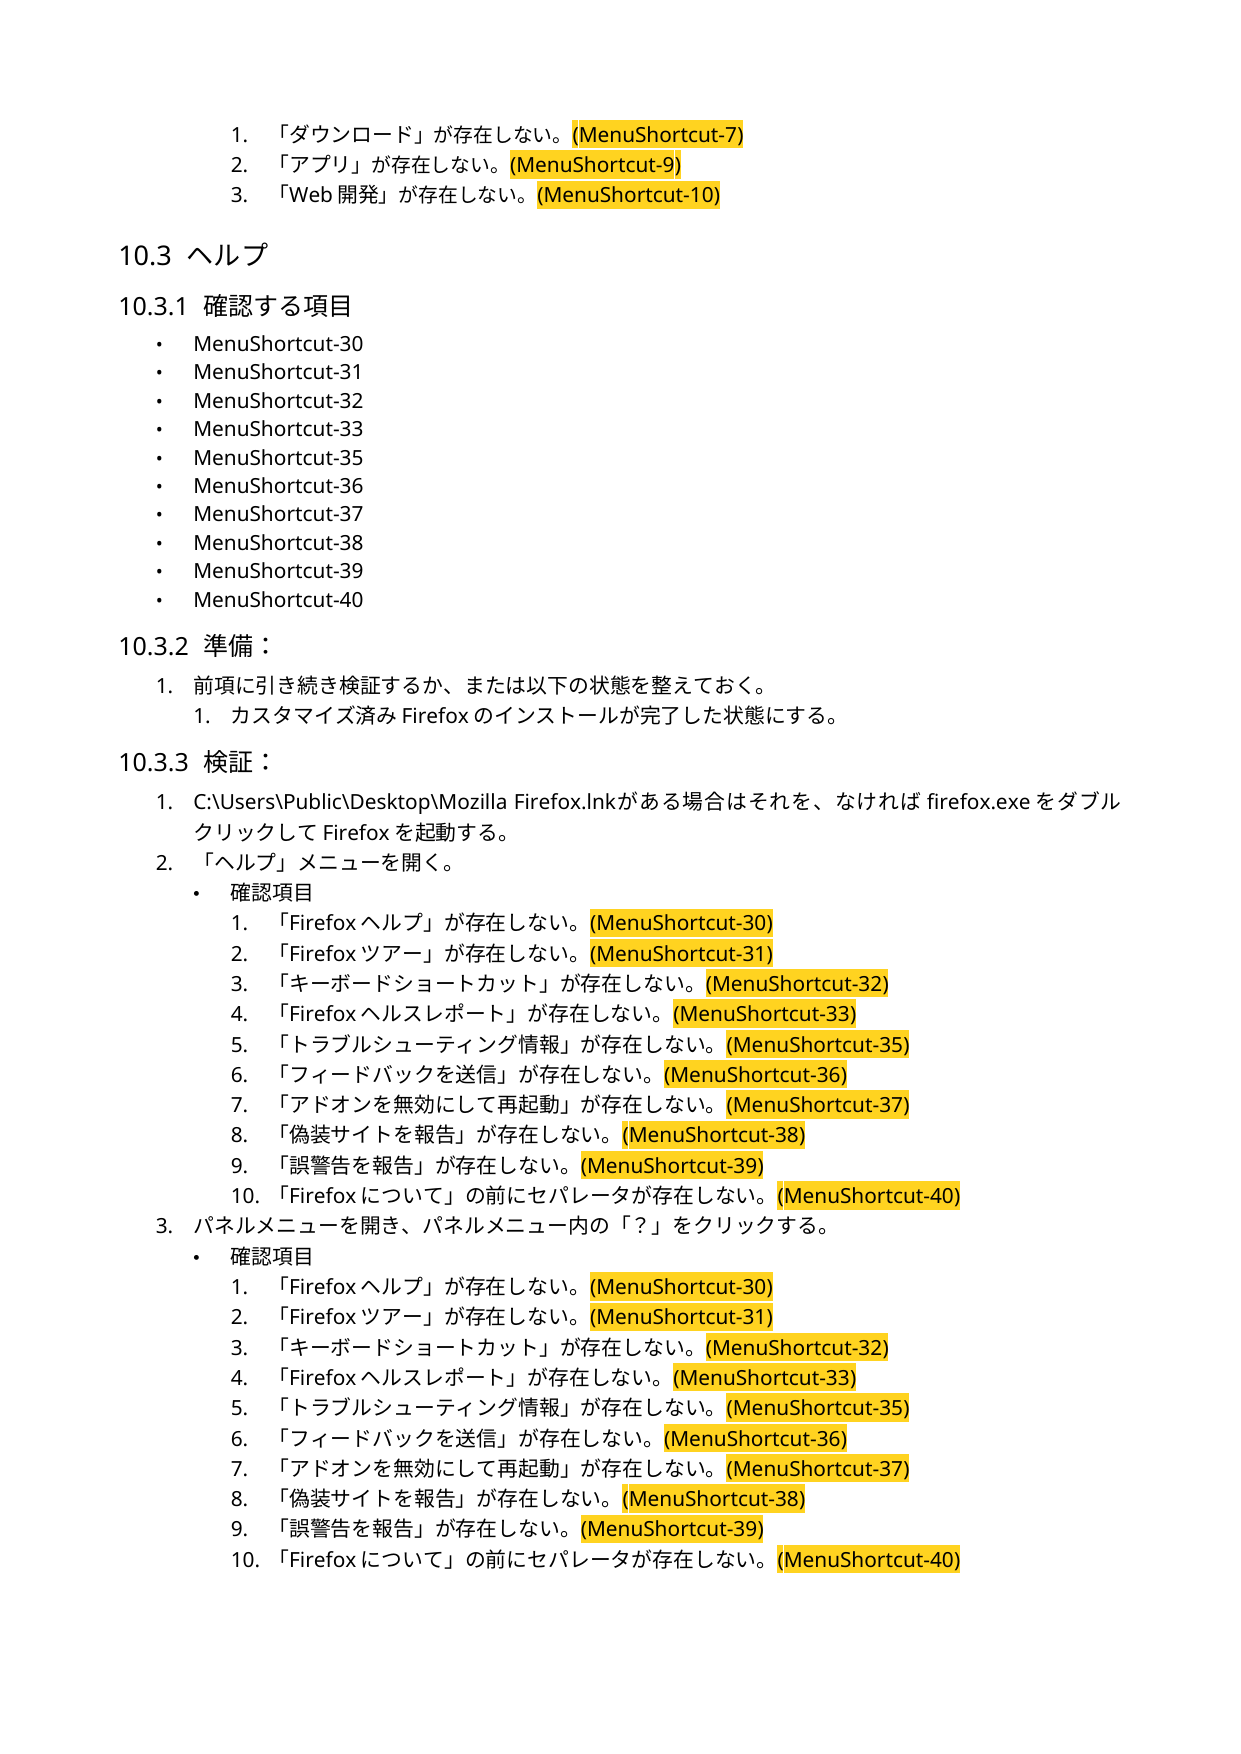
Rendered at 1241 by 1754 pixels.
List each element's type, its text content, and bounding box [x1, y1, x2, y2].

list 確認項目 [193, 1240, 1122, 1270]
list 「偽装サイトを報告」が存在しない。(MenuShortcut-38) [231, 1119, 1122, 1149]
list 「ダウンロード」が存在しない。(MenuShortcut-7) [231, 118, 1122, 148]
list 「Firefoxヘルスレポート」が存在しない。(MenuShortcut-33) [231, 1361, 1122, 1391]
list 「アドオンを無効にして再起動」が存在しない。(MenuShortcut-37) [231, 1452, 1122, 1482]
list MenuShortcut-37 [156, 499, 1122, 528]
list 「Firefoxヘルプ」が存在しない。(MenuShortcut-30) [231, 1270, 1122, 1301]
list 「フィードバックを送信」が存在しない。(MenuShortcut-36) [231, 1422, 1122, 1452]
list 「アプリ」が存在しない。(MenuShortcut-9) [231, 148, 1122, 179]
list MenuShortcut-36 [156, 471, 1122, 499]
list パネルメニューを開き、パネルメニュー内の「？」をクリックする。 [156, 1210, 1122, 1240]
list MenuShortcut-39 [156, 556, 1122, 585]
list 前項に引き続き検証するか、または以下の状態を整えておく。 [156, 669, 1122, 699]
list 「Firefoxについて」の前にセパレータが存在しない。(MenuShortcut-40) [231, 1543, 1122, 1573]
list C:\Users\Public\Desktop\Mozilla Firefox.lnkがある場合はそれを、なければfirefox.exeをダブルクリックしてFirefoxを起動する。 [156, 785, 1122, 846]
list 「Firefoxについて」の前にセパレータが存在しない。(MenuShortcut-40) [231, 1179, 1122, 1210]
list 確認項目 [193, 876, 1122, 907]
list MenuShortcut-40 [156, 585, 1122, 613]
list 「Firefoxツアー」が存在しない。(MenuShortcut-31) [231, 937, 1122, 967]
subtitle ヘルプ [118, 234, 1122, 273]
list 「ヘルプ」メニューを開く。 [156, 846, 1122, 876]
list 「誤警告を報告」が存在しない。(MenuShortcut-39) [231, 1513, 1122, 1543]
list 「Firefoxヘルスレポート」が存在しない。(MenuShortcut-33) [231, 997, 1122, 1028]
list 「誤警告を報告」が存在しない。(MenuShortcut-39) [231, 1149, 1122, 1179]
list MenuShortcut-31 [156, 357, 1122, 386]
list MenuShortcut-30 [156, 329, 1122, 357]
list 「フィードバックを送信」が存在しない。(MenuShortcut-36) [231, 1058, 1122, 1088]
list 「Web開発」が存在しない。(MenuShortcut-10) [231, 179, 1122, 209]
list 「Firefoxヘルプ」が存在しない。(MenuShortcut-30) [231, 907, 1122, 937]
list 「トラブルシューティング情報」が存在しない。(MenuShortcut-35) [231, 1028, 1122, 1058]
list 「Firefoxツアー」が存在しない。(MenuShortcut-31) [231, 1301, 1122, 1331]
list 「アドオンを無効にして再起動」が存在しない。(MenuShortcut-37) [231, 1088, 1122, 1119]
subtitle 検証： [118, 743, 1122, 779]
list 「キーボードショートカット」が存在しない。(MenuShortcut-32) [231, 967, 1122, 997]
list MenuShortcut-33 [156, 414, 1122, 443]
list MenuShortcut-32 [156, 386, 1122, 414]
subtitle 準備： [118, 626, 1122, 663]
list 「キーボードショートカット」が存在しない。(MenuShortcut-32) [231, 1331, 1122, 1361]
list 「トラブルシューティング情報」が存在しない。(MenuShortcut-35) [231, 1391, 1122, 1422]
list MenuShortcut-38 [156, 528, 1122, 556]
list MenuShortcut-35 [156, 443, 1122, 471]
list 「偽装サイトを報告」が存在しない。(MenuShortcut-38) [231, 1482, 1122, 1513]
subtitle 確認する項目 [118, 286, 1122, 322]
list カスタマイズ済みFirefoxのインストールが完了した状態にする。 [193, 699, 1122, 730]
